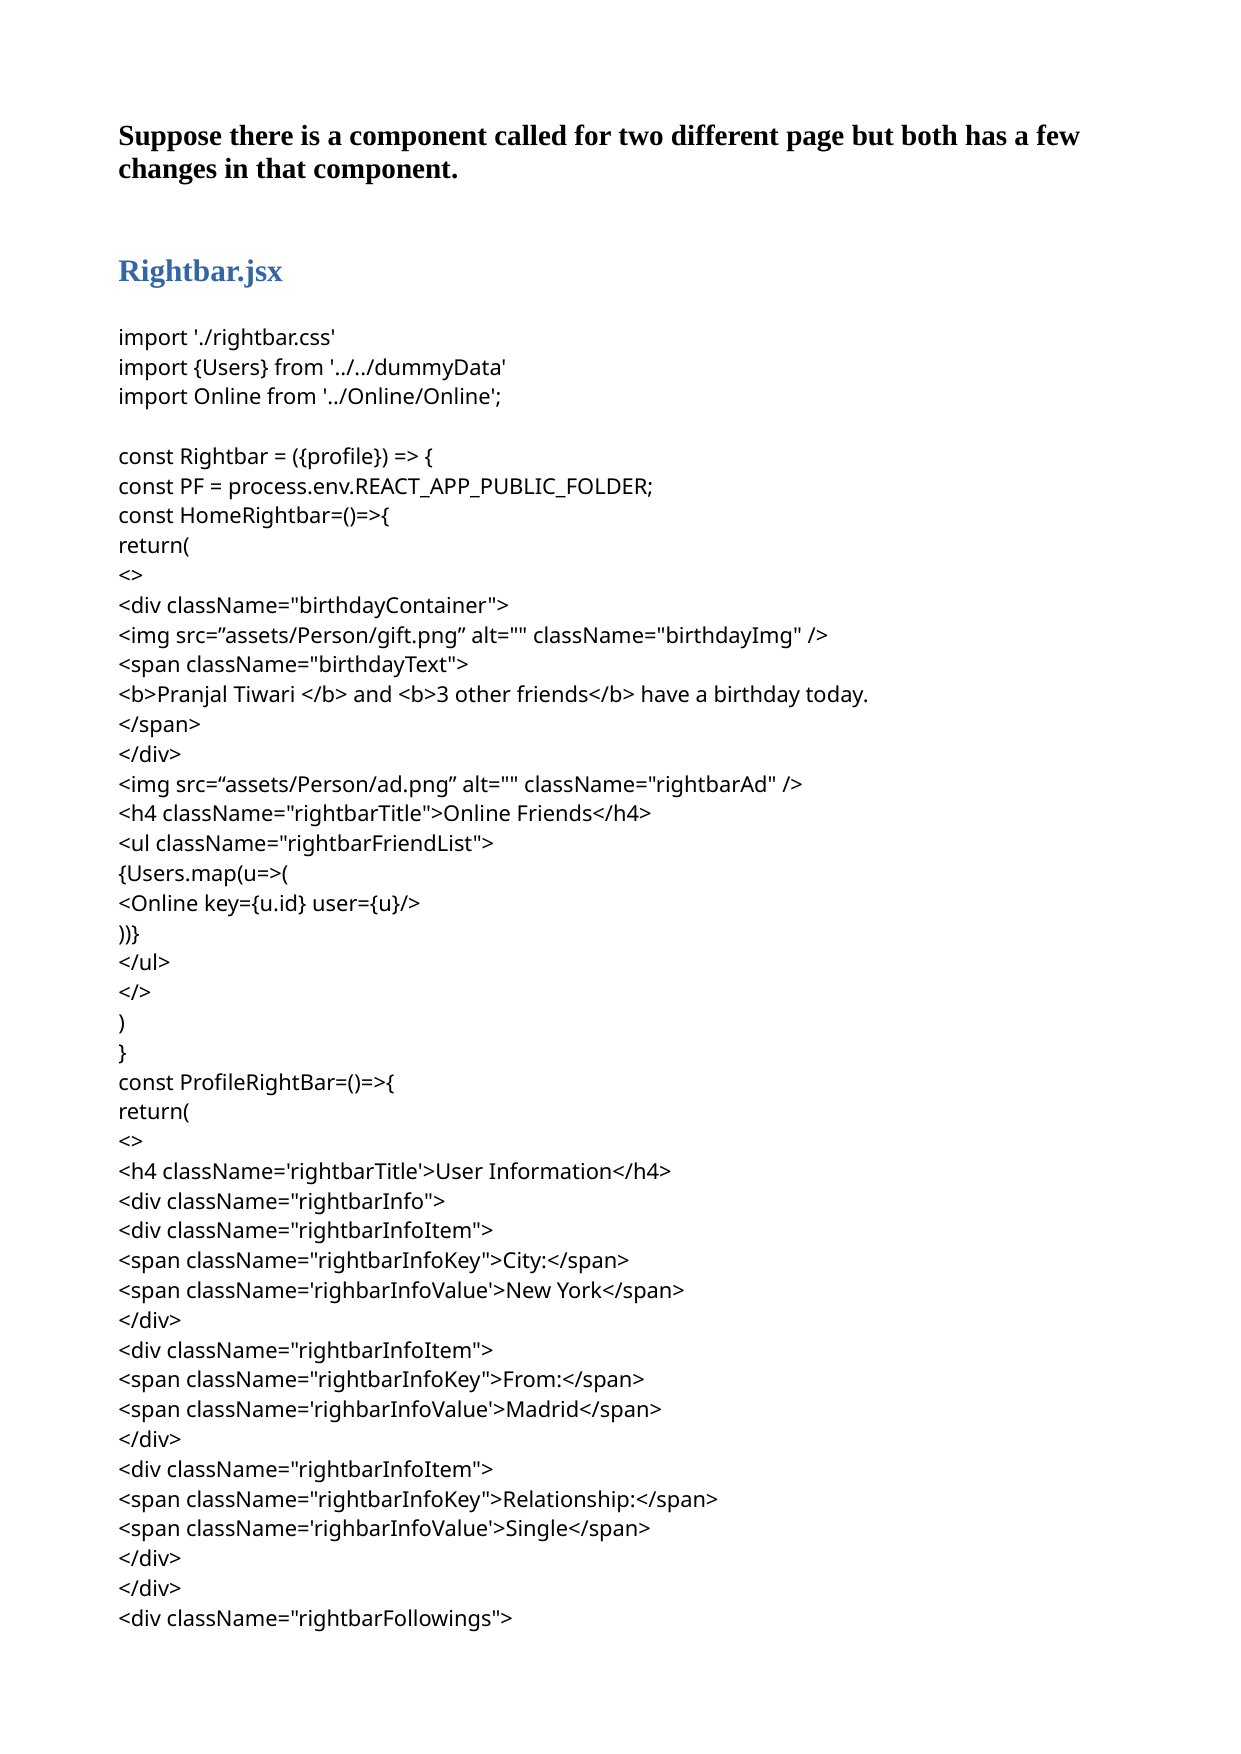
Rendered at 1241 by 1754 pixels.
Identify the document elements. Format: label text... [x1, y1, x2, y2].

text } [118, 1037, 1122, 1066]
text </div> [118, 739, 1122, 768]
text const PF = process.env.REACT_APP_PUBLIC_FOLDER; [118, 471, 1122, 500]
text <span className='righbarInfoValue'>Single</span> [118, 1513, 1122, 1543]
text <img src=”assets/Person/gift.png” alt="" className="birthdayImg" /> [118, 619, 1122, 649]
text </div> [118, 1305, 1122, 1334]
text <> [118, 1126, 1122, 1156]
text </div> [118, 1424, 1122, 1454]
text <div className="rightbarInfoItem"> [118, 1454, 1122, 1483]
text </ul> [118, 947, 1122, 977]
text <span className='righbarInfoValue'>New York</span> [118, 1275, 1122, 1305]
text {Users.map(u=>( [118, 858, 1122, 888]
text <h4 className='rightbarTitle'>User Information</h4> [118, 1156, 1122, 1186]
text <Online key={u.id} user={u}/> [118, 888, 1122, 917]
text <span className="rightbarInfoKey">From:</span> [118, 1364, 1122, 1394]
text <span className='righbarInfoValue'>Madrid</span> [118, 1394, 1122, 1424]
text const ProfileRightBar=()=>{ [118, 1066, 1122, 1096]
text ))} [118, 917, 1122, 947]
text </div> [118, 1573, 1122, 1603]
text <b>Pranjal Tiwari </b> and <b>3 other friends</b> have a birthday today. [118, 679, 1122, 709]
text <span className="rightbarInfoKey">City:</span> [118, 1245, 1122, 1275]
text import {Users} from '../../dummyData' [118, 352, 1122, 381]
text <div className="birthdayContainer"> [118, 590, 1122, 619]
text Rightbar.jsx [118, 252, 1122, 288]
text <div className="rightbarInfo"> [118, 1186, 1122, 1215]
text <div className="rightbarInfoItem"> [118, 1215, 1122, 1245]
text <div className="rightbarInfoItem"> [118, 1334, 1122, 1364]
text </div> [118, 1543, 1122, 1573]
text const Rightbar = ({profile}) => { [118, 441, 1122, 471]
text <> [118, 560, 1122, 590]
text import './rightbar.css' [118, 322, 1122, 352]
text return( [118, 1096, 1122, 1126]
text import Online from '../Online/Online'; [118, 381, 1122, 411]
text return( [118, 530, 1122, 560]
text ) [118, 1007, 1122, 1037]
text Suppose there is a component called for two different page but both has a few changes in that component. [118, 118, 1122, 185]
text <div className="rightbarFollowings"> [118, 1603, 1122, 1632]
text <img src=“assets/Person/ad.png” alt="" className="rightbarAd" /> [118, 768, 1122, 798]
text <h4 className="rightbarTitle">Online Friends</h4> [118, 798, 1122, 828]
text <ul className="rightbarFriendList"> [118, 828, 1122, 858]
text </span> [118, 709, 1122, 739]
text </> [118, 977, 1122, 1007]
text const HomeRightbar=()=>{ [118, 500, 1122, 530]
text <span className="rightbarInfoKey">Relationship:</span> [118, 1483, 1122, 1513]
text <span className="birthdayText"> [118, 649, 1122, 679]
